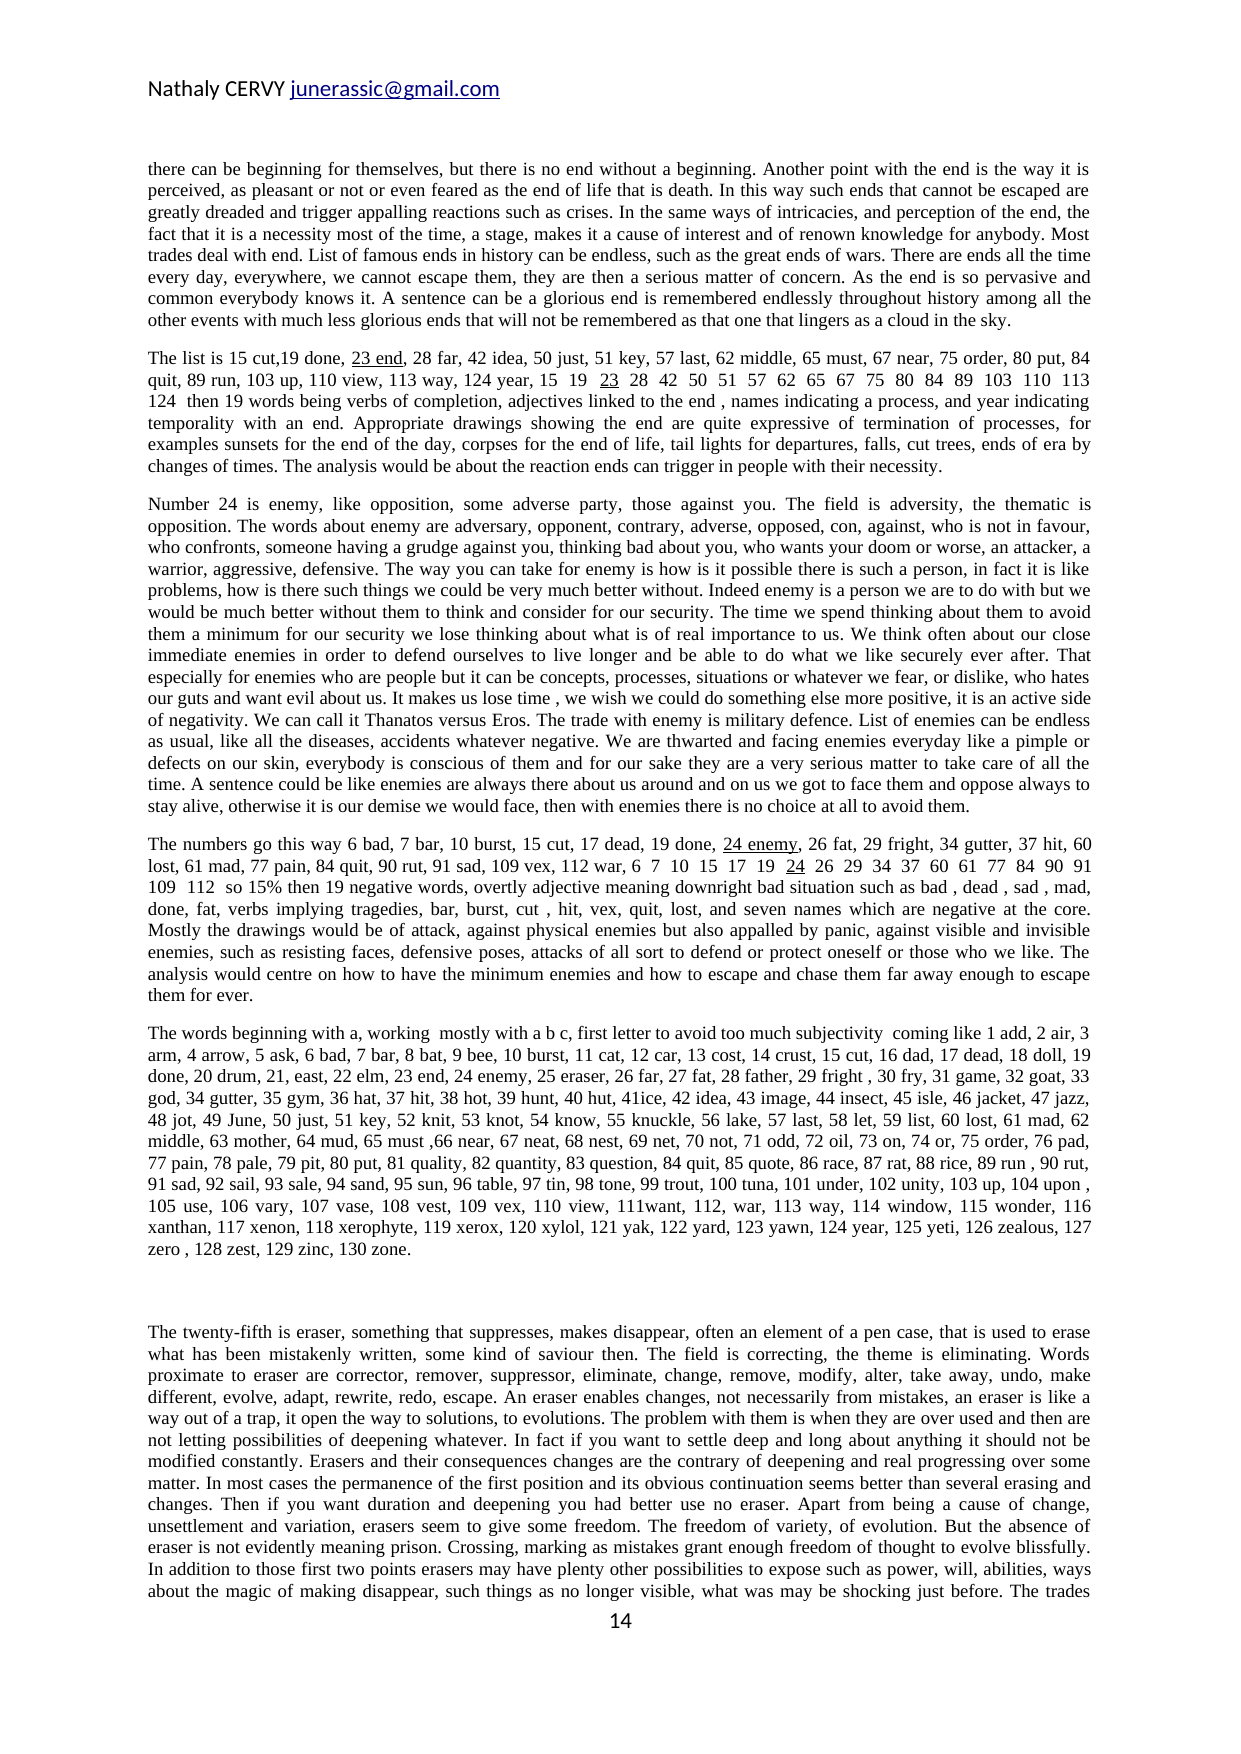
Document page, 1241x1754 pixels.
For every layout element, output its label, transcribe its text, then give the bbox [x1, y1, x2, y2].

text The words beginning with a, working mostly with a b c, first letter to avoid too much subjectivity coming like 1 add, 2 air, 3 arm, 4 arrow, 5 ask, 6 bad, 7 bar, 8 bat, 9 bee, 10 burst, 11 cat, 12 car, 13 cost, 14 crust, 15 cut, 16 dad, 17 dead, 18 doll, 19 done, 20 drum, 21, east, 22 elm, 23 end, 24 enemy, 25 eraser, 26 far, 27 fat, 28 father, 29 fright , 30 fry, 31 game, 32 goat, 33 god, 34 gutter, 35 gym, 36 hat, 37 hit, 38 hot, 39 hunt, 40 hut, 41ice, 42 idea, 43 image, 44 insect, 45 isle, 46 jacket, 47 jazz, 48 jot, 49 June, 50 just, 51 key, 52 knit, 53 knot, 54 know, 55 knuckle, 56 lake, 57 last, 58 let, 59 list, 60 lost, 61 mad, 62 middle, 63 mother, 64 mud, 65 must ,66 near, 67 neat, 68 nest, 69 net, 70 not, 71 odd, 72 oil, 73 on, 74 or, 75 order, 76 pad, 77 pain, 78 pale, 79 pit, 80 put, 81 quality, 82 quantity, 83 question, 84 quit, 85 quote, 86 race, 87 rat, 88 rice, 89 run , 90 rut, 91 sad, 92 sail, 93 sale, 94 sand, 95 sun, 96 table, 97 tin, 98 tone, 99 trout, 100 tuna, 101 under, 102 unity, 103 up, 104 upon , 105 use, 106 vary, 107 vase, 108 vest, 109 vex, 110 view, 111want, 112, war, 113 way, 114 window, 115 wonder, 116 xanthan, 117 xenon, 118 xerophyte, 119 xerox, 120 xylol, 121 yak, 122 yard, 123 yawn, 124 year, 125 yeti, 126 zealous, 127 zero , 128 zest, 129 zinc, 130 zone. [148, 1022, 1093, 1259]
text The list is 15 cut,19 done, 23 end, 28 far, 42 idea, 50 just, 51 key, 57 last, 62 middle, 65 must, 67 near, 75 order, 80 put, 84 quit, 89 run, 103 up, 110 view, 113 way, 124 year, 15 19 23 28 42 50 51 57 62 65 67 75 80 84 89 103 110 113 124 then 19 words being verbs of completion, adjectives linked to the end , names indicating a process, and year indicating temporality with an end. Appropriate drawings showing the end are quite expressive of termination of processes, for examples sunsets for the end of the day, corpses for the end of life, tail lights for departures, falls, cut trees, ends of era by changes of times. The analysis would be about the reaction ends can trigger in people with their necessity. [148, 347, 1093, 476]
text The numbers go this way 6 bad, 7 bar, 10 burst, 15 cut, 17 dead, 19 done, 24 enemy, 26 fat, 29 fright, 34 gutter, 37 hit, 60 lost, 61 mad, 77 pain, 84 quit, 90 rut, 91 sad, 109 vex, 112 war, 6 7 10 15 17 19 24 26 29 34 37 60 61 77 84 90 91 109 112 so 15% then 19 negative words, overtly adjective meaning downright bad situation such as bad , dead , sad , mad, done, fat, verbs implying tragedies, bar, burst, cut , hit, vex, quit, lost, and seven names which are negative at the core. Mostly the drawings would be of attack, against physical enemies but also appalled by panic, against visible and invisible enemies, such as resisting faces, defensive poses, attacks of all sort to defend or protect oneself or those who we like. The analysis would centre on how to have the minimum enemies and how to escape and chase them far away enough to escape them for ever. [148, 833, 1093, 1006]
text there can be beginning for themselves, but there is no end without a beginning. Another point with the end is the way it is perceived, as pleasant or not or even feared as the end of life that is death. In this way such ends that cannot be escaped are greatly dreaded and trigger appalling reactions such as crises. In the same ways of intricacies, and perception of the end, the fact that it is a necessity most of the time, a stage, makes it a cause of interest and of renown knowledge for anybody. Most trades deal with end. List of famous ends in history can be endless, such as the great ends of wars. There are ends all the time every day, everywhere, we cannot escape them, they are then a serious matter of concern. As the end is so pervasive and common everybody knows it. A sentence can be a glorious end is remembered endlessly throughout history among all the other events with much less glorious ends that will not be remembered as that one that lingers as a cloud in the sky. [148, 158, 1093, 330]
text Number 24 is enemy, like opposition, some adverse party, those against you. The field is adversity, the thematic is opposition. The words about enemy are adversary, opponent, contrary, adverse, opposed, con, against, who is not in favour, who confronts, someone having a grudge against you, thinking bad about you, who wants your doom or worse, an attacker, a warrior, aggressive, defensive. The way you can take for enemy is how is it possible there is such a person, in fact it is like problems, how is there such things we could be very much better without. Indeed enemy is a person we are to do with but we would be much better without them to think and consider for our security. The time we spend thinking about them to avoid them a minimum for our security we lose thinking about what is of real importance to us. We think often about our close immediate enemies in order to defend ourselves to live longer and be able to do what we like securely ever after. That especially for enemies who are people but it can be concepts, processes, situations or whatever we fear, or dislike, who hates our guts and want evil about us. It makes us lose time , we wish we could do something else more positive, it is an active side of negativity. We can call it Thanatos versus Eros. The trade with enemy is military defence. List of enemies can be endless as usual, like all the diseases, accidents whatever negative. We are thwarted and facing enemies everyday like a pimple or defects on our skin, everybody is conscious of them and for our sake they are a very serious matter to take care of all the time. A sentence could be like enemies are always there about us around and on us we got to face them and oppose always to stay alive, otherwise it is our demise we would face, then with enemies there is no choice at all to avoid them. [148, 493, 1093, 816]
text The twenty-fifth is eraser, something that suppresses, makes disappear, often an element of a pen case, that is used to erase what has been mistakenly written, some kind of saviour then. The field is correcting, the theme is eliminating. Words proximate to eraser are corrector, remover, suppressor, eliminate, change, remove, modify, alter, take away, undo, make different, evolve, adapt, rewrite, redo, escape. An eraser enables changes, not necessarily from mistakes, an eraser is like a way out of a trap, it open the way to solutions, to evolutions. The problem with them is when they are over used and then are not letting possibilities of deepening whatever. In fact if you want to settle deep and long about anything it should not be modified constantly. Erasers and their consequences changes are the contrary of deepening and real progressing over some matter. In most cases the permanence of the first position and its obvious continuation seems better than several erasing and changes. Then if you want duration and deepening you had better use no eraser. Apart from being a cause of change, unsettlement and variation, erasers seem to give some freedom. The freedom of variety, of evolution. But the absence of eraser is not evidently meaning prison. Crossing, marking as mistakes grant enough freedom of thought to evolve blissfully. In addition to those first two points erasers may have plenty other possibilities to expose such as power, will, abilities, ways about the magic of making disappear, such things as no longer visible, what was may be shocking just before. The trades [148, 1321, 1093, 1601]
